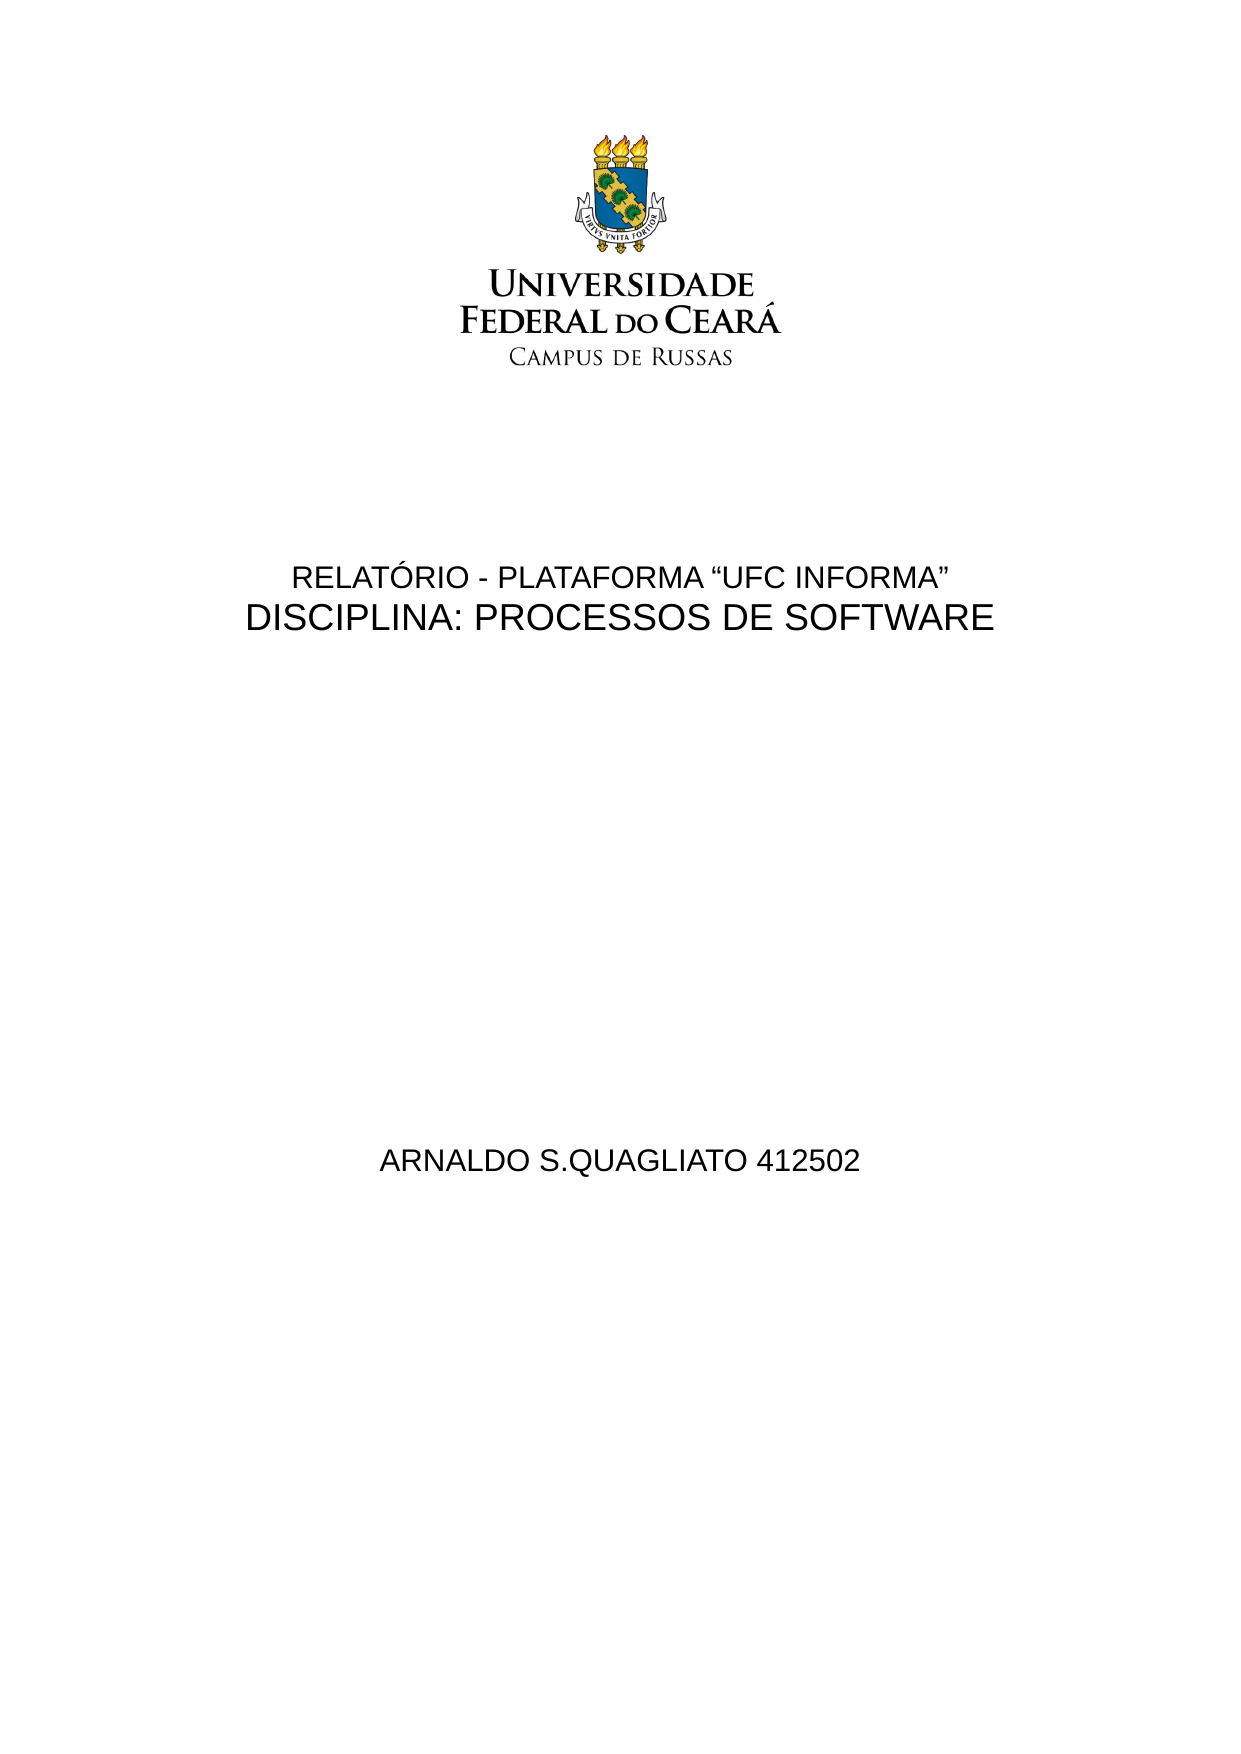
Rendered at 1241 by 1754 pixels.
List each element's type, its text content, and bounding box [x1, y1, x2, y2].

text ARNALDO S.QUAGLIATO 412502 [118, 1142, 1122, 1177]
text DISCIPLINA: PROCESSOS DE SOFTWARE [118, 595, 1122, 638]
picture [441, 118, 799, 387]
text RELATÓRIO - PLATAFORMA “UFC INFORMA” [118, 559, 1122, 595]
